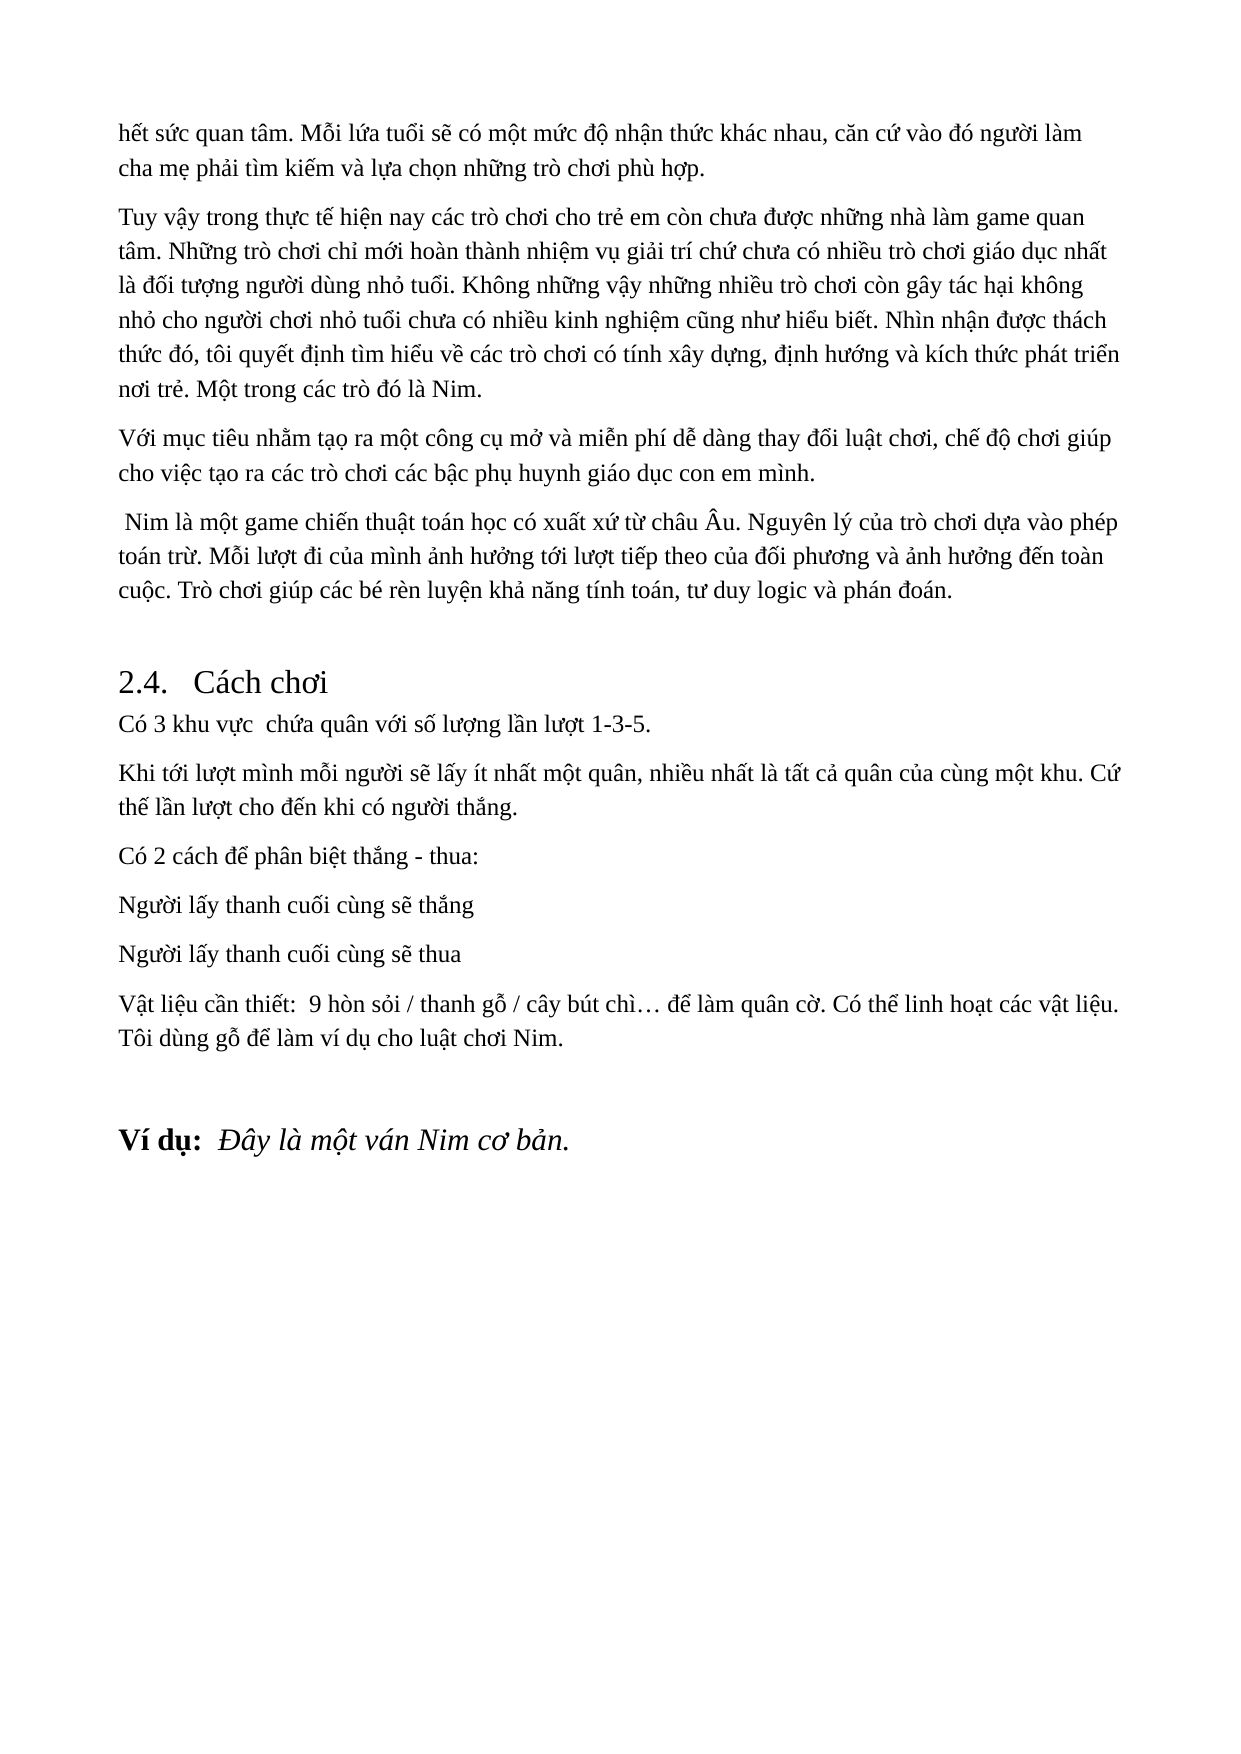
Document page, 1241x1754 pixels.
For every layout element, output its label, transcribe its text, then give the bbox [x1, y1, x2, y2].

text Có 3 khu vực chứa quân với số lượng lần lượt 1-3-5. [118, 709, 1122, 738]
text Vật liệu cần thiết: 9 hòn sỏi / thanh gỗ / cây bút chì… để làm quân cờ. Có thể linh hoạt các vật liệu. Tôi dùng gỗ để làm ví dụ cho luật chơi Nim. [118, 989, 1122, 1052]
text hết sức quan tâm. Mỗi lứa tuổi sẽ có một mức độ nhận thức khác nhau, căn cứ vào đó người làm cha mẹ phải tìm kiếm và lựa chọn những trò chơi phù hợp. [118, 118, 1122, 181]
text Có 2 cách để phân biệt thắng - thua: [118, 841, 1122, 870]
text Khi tới lượt mình mỗi người sẽ lấy ít nhất một quân, nhiều nhất là tất cả quân của cùng một khu. Cứ thế lần lượt cho đến khi có người thắng. [118, 758, 1122, 821]
text Tuy vậy trong thực tế hiện nay các trò chơi cho trẻ em còn chưa được những nhà làm game quan tâm. Những trò chơi chỉ mới hoàn thành nhiệm vụ giải trí chứ chưa có nhiều trò chơi giáo dục nhất là đối tượng người dùng nhỏ tuổi. Không những vậy những nhiều trò chơi còn gây tác hại không nhỏ cho người chơi nhỏ tuổi chưa có nhiều kinh nghiệm cũng như hiểu biết. Nhìn nhận được thách thức đó, tôi quyết định tìm hiểu về các trò chơi có tính xây dựng, định hướng và kích thức phát triển nơi trẻ. Một trong các trò đó là Nim. [118, 202, 1122, 403]
text Với mục tiêu nhằm tạọ ra một công cụ mở và miễn phí dễ dàng thay đổi luật chơi, chế độ chơi giúp cho việc tạo ra các trò chơi các bậc phụ huynh giáo dục con em mình. [118, 423, 1122, 486]
subtitle Cách chơi [118, 662, 1122, 701]
text Nim là một game chiến thuật toán học có xuất xứ từ châu Âu. Nguyên lý của trò chơi dựa vào phép toán trừ. Mỗi lượt đi của mình ảnh hưởng tới lượt tiếp theo của đối phương và ảnh hưởng đến toàn cuộc. Trò chơi giúp các bé rèn luyện khả năng tính toán, tư duy logic và phán đoán. [118, 507, 1122, 604]
text Người lấy thanh cuối cùng sẽ thắng [118, 891, 1122, 919]
text Người lấy thanh cuối cùng sẽ thua [118, 939, 1122, 968]
text Ví dụ: Đây là một ván Nim cơ bản. [118, 1121, 1122, 1157]
